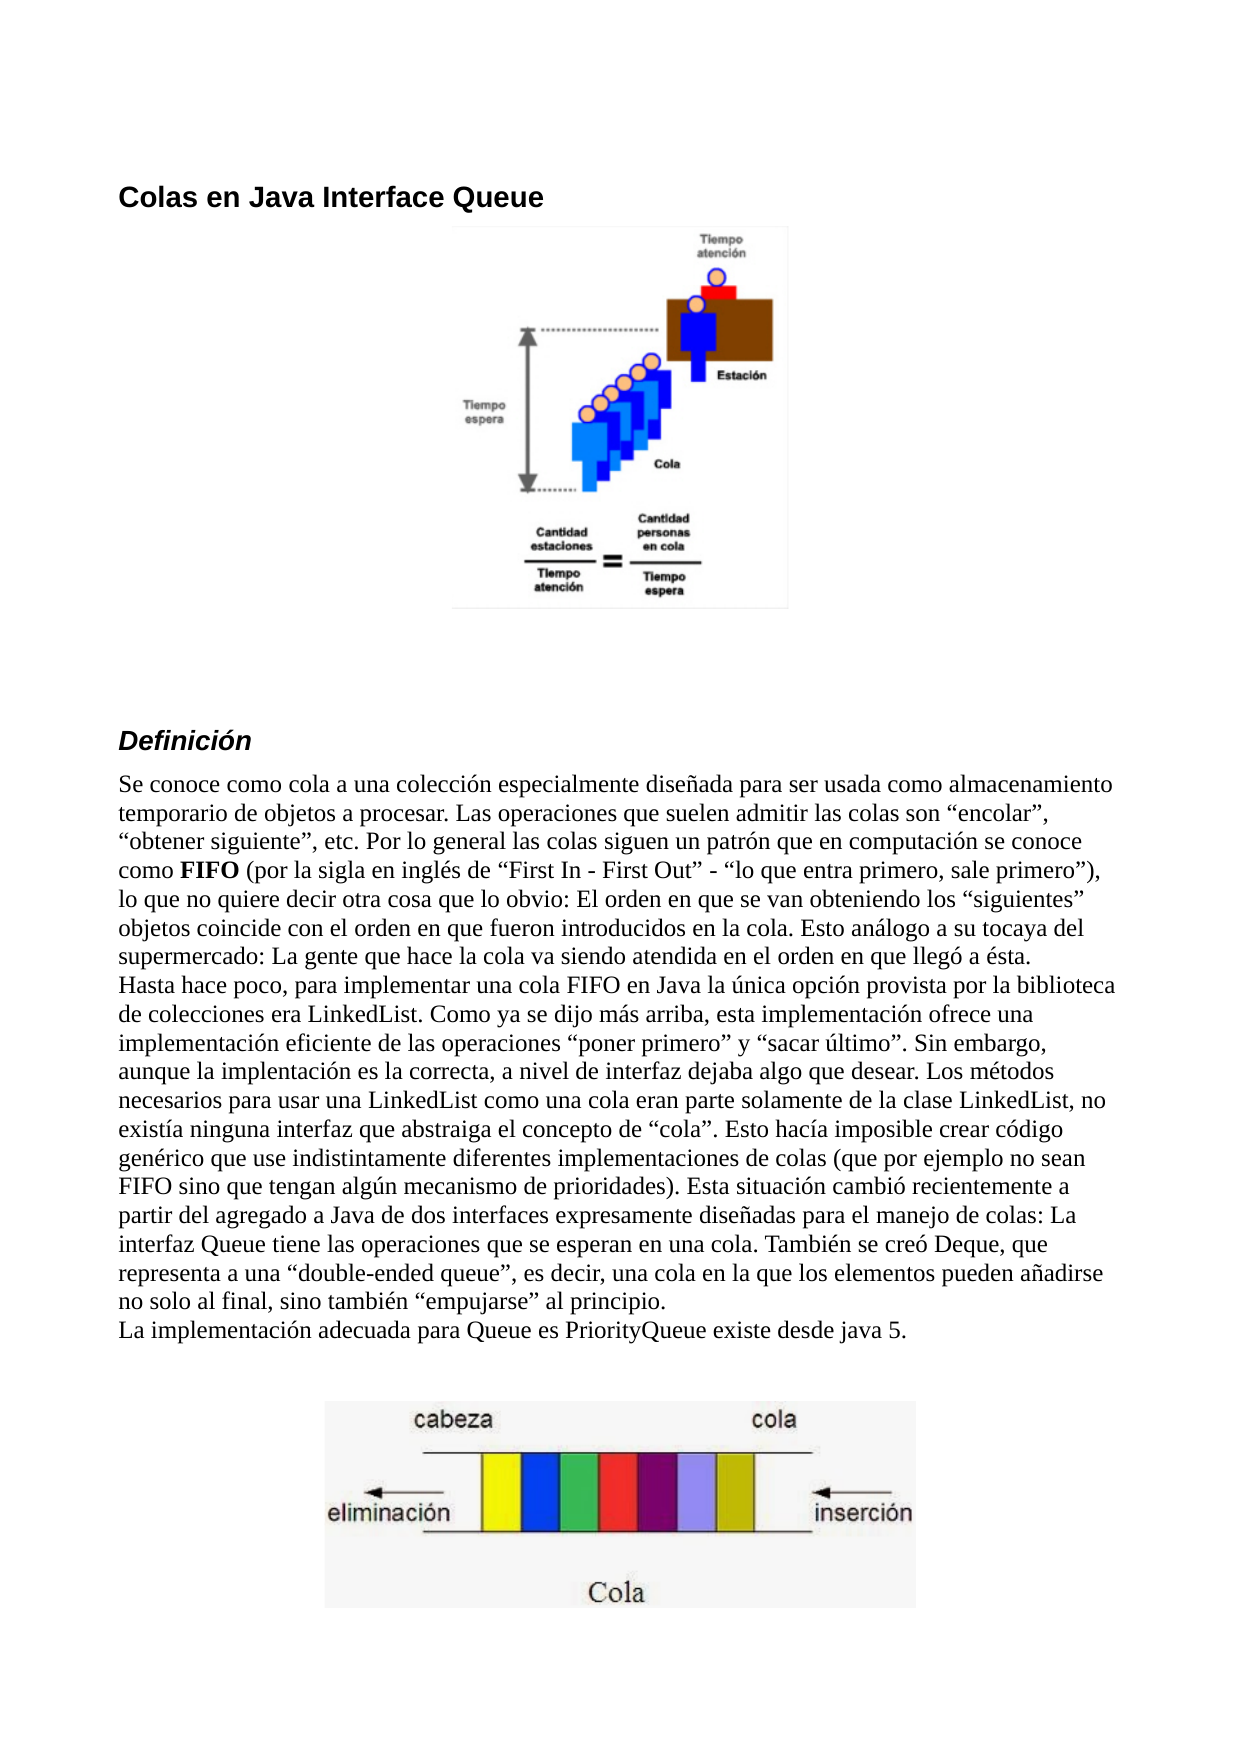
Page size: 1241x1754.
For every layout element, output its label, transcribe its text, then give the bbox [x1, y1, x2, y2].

text Se conoce como cola a una colección especialmente diseñada para ser usada como almacenamiento temporario de objetos a procesar. Las operaciones que suelen admitir las colas son “encolar”, “obtener siguiente”, etc. Por lo general las colas siguen un patrón que en computación se conoce como FIFO (por la sigla en inglés de “First In - First Out” - “lo que entra primero, sale primero”), lo que no quiere decir otra cosa que lo obvio: El orden en que se van obteniendo los “siguientes” objetos coincide con el orden en que fueron introducidos en la cola. Esto análogo a su tocaya del supermercado: La gente que hace la cola va siendo atendida en el orden en que llegó a ésta. [118, 769, 1122, 970]
subtitle Colas en Java Interface Queue [118, 180, 1122, 214]
text La implementación adecuada para Queue es PriorityQueue existe desde java 5. [118, 1315, 1122, 1344]
picture [324, 1401, 916, 1608]
text Hasta hace poco, para implementar una cola FIFO en Java la única opción provista por la biblioteca de colecciones era LinkedList. Como ya se dijo más arriba, esta implementación ofrece una implementación eficiente de las operaciones “poner primero” y “sacar último”. Sin embargo, aunque la implentación es la correcta, a nivel de interfaz dejaba algo que desear. Los métodos necesarios para usar una LinkedList como una cola eran parte solamente de la clase LinkedList, no existía ninguna interfaz que abstraiga el concepto de “cola”. Esto hacía imposible crear código genérico que use indistintamente diferentes implementaciones de colas (que por ejemplo no sean FIFO sino que tengan algún mecanismo de prioridades). Esta situación cambió recientemente a partir del agregado a Java de dos interfaces expresamente diseñadas para el manejo de colas: La interfaz Queue tiene las operaciones que se esperan en una cola. También se creó Deque, que representa a una “double-ended queue”, es decir, una cola en la que los elementos pueden añadirse no solo al final, sino también “empujarse” al principio. [118, 970, 1122, 1315]
picture [451, 226, 789, 609]
subtitle Definición [118, 724, 1122, 756]
